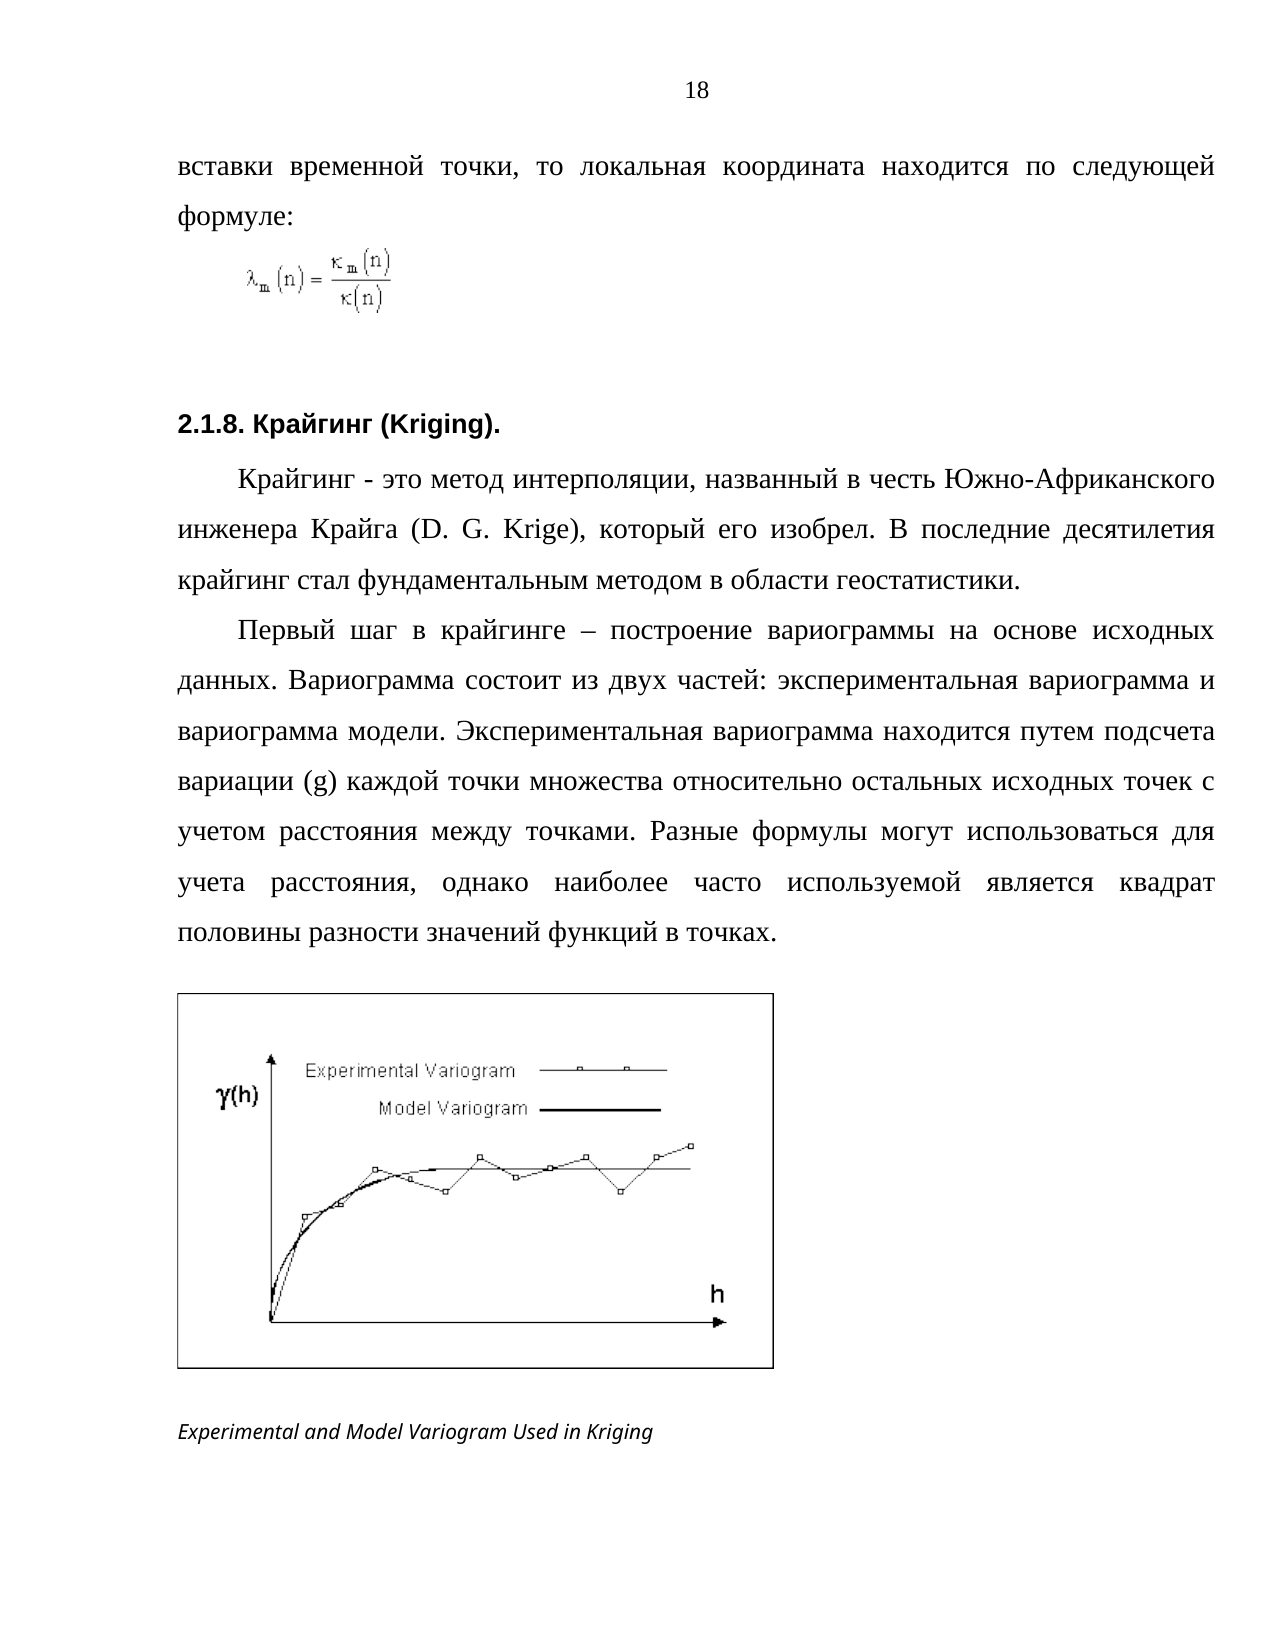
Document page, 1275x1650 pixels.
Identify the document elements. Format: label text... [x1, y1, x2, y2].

picture [247, 248, 391, 313]
text вставки временной точки, то локальная координата находится по следующей формуле: [177, 148, 1216, 232]
picture [177, 993, 774, 1369]
subtitle 2.1.8. Крайгинг (Kriging). [177, 408, 1216, 439]
text Первый шаг в крайгинге – построение вариограммы на основе исходных данных. Вариограмма состоит из двух частей: экспериментальная вариограмма и вариограмма модели. Экспериментальная вариограмма находится путем подсчета вариации (g) каждой точки множества относительно остальных исходных точек с учетом расстояния между точками. Разные формулы могут использоваться для учета расстояния, однако наиболее часто используемой является квадрат половины разности значений функций в точках. [177, 612, 1216, 947]
text Крайгинг - это метод интерполяции, названный в честь Южно-Африканского инженера Крайга (D. G. Krige), который его изобрел. В последние десятилетия крайгинг стал фундаментальным методом в области геостатистики. [177, 461, 1216, 595]
text Experimental and Model Variogram Used in Kriging [177, 1417, 1216, 1446]
